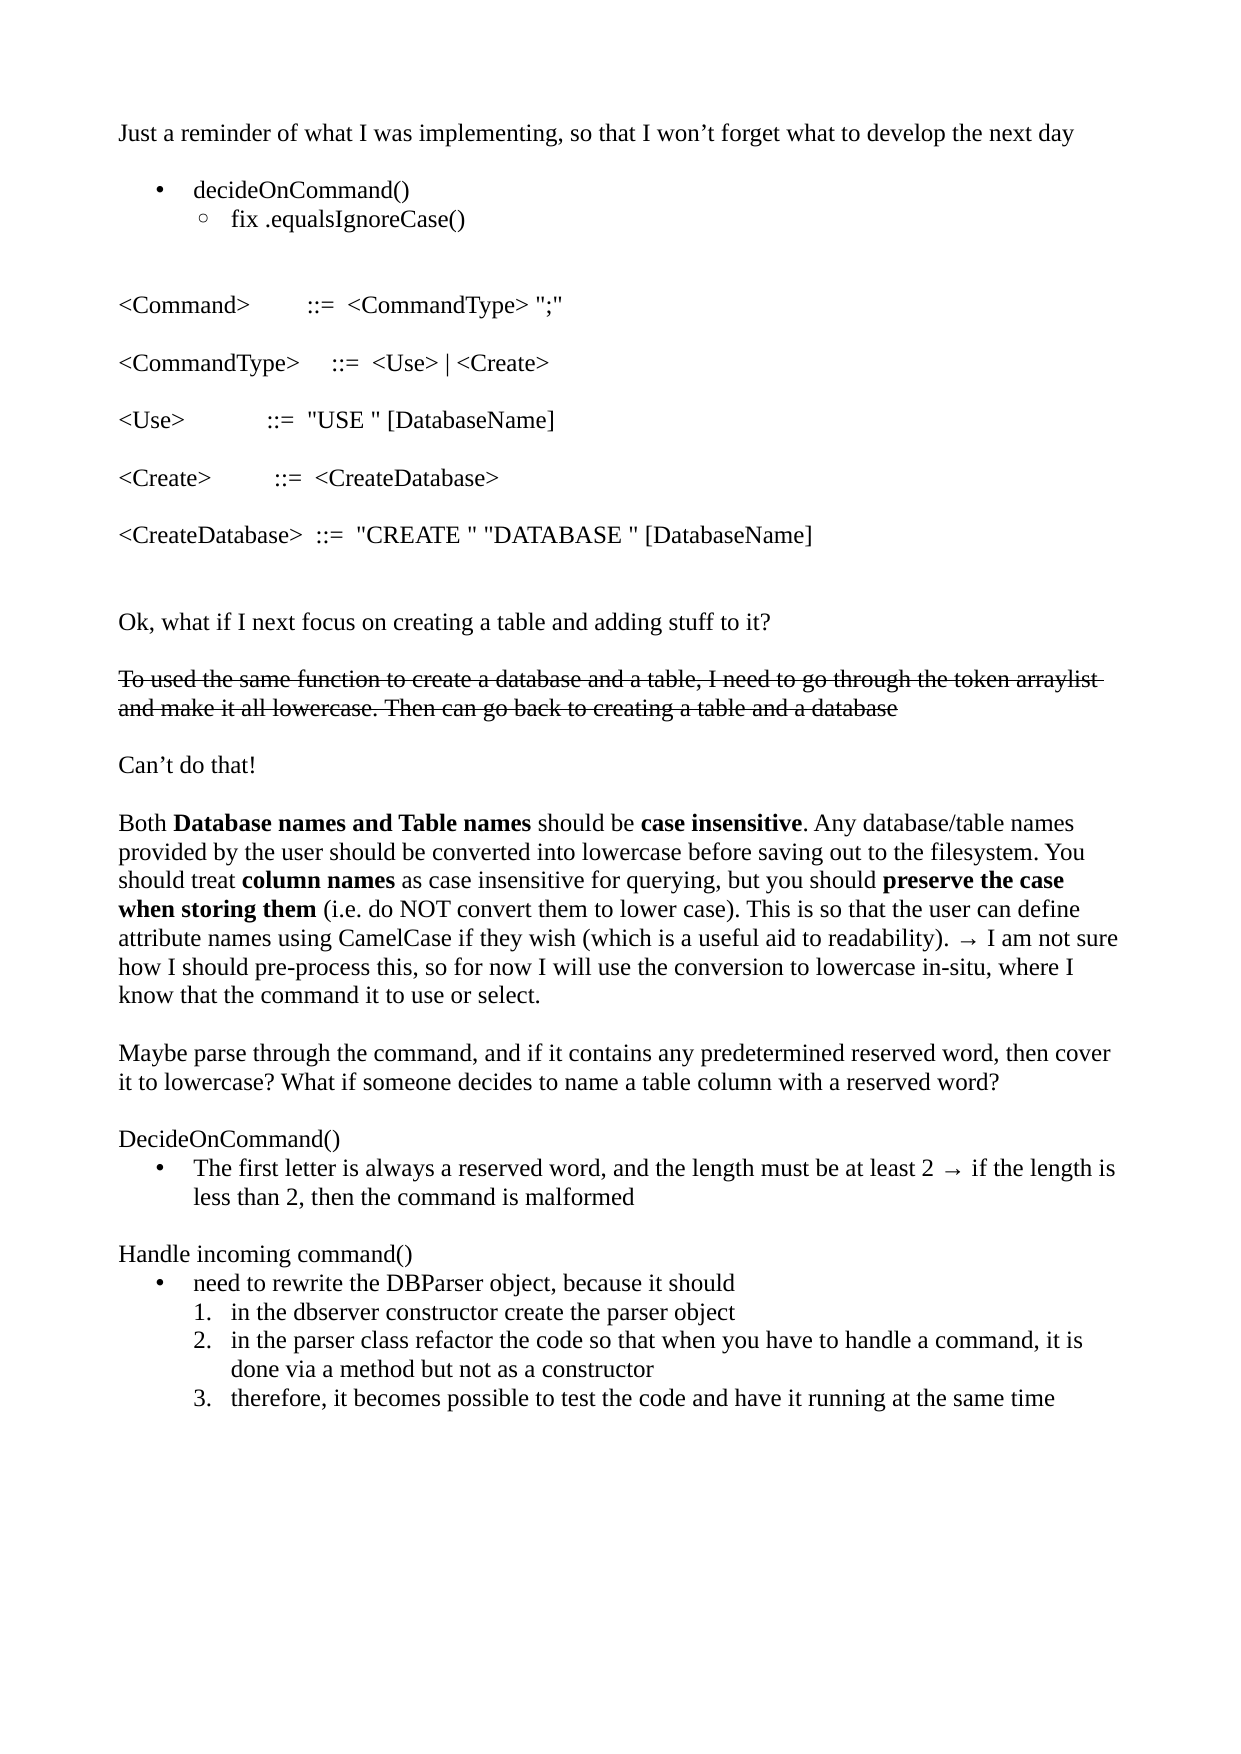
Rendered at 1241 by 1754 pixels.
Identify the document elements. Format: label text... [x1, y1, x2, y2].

list The first letter is always a reserved word, and the length must be at least 2 → if the length is less than 2, then the command is malformed [156, 1153, 1122, 1211]
text Both Database names and Table names should be case insensitive. Any database/table names provided by the user should be converted into lowercase before saving out to the filesystem. You should treat column names as case insensitive for querying, but you should preserve the case when storing them (i.e. do NOT convert them to lower case). This is so that the user can define attribute names using CamelCase if they wish (which is a useful aid to readability). → I am not sure how I should pre-process this, so for now I will use the conversion to lowercase in-situ, where I know that the command it to use or select. [118, 808, 1122, 1009]
text Can’t do that! [118, 751, 1122, 779]
text Just a reminder of what I was implementing, so that I won’t forget what to develop the next day [118, 118, 1122, 147]
text <Command> ::= <CommandType> ";" [118, 291, 1122, 319]
text Handle incoming command() [118, 1239, 1122, 1268]
text DecideOnCommand() [118, 1124, 1122, 1153]
list in the dbserver constructor create the parser object [193, 1297, 1122, 1326]
text <CommandType> ::= <Use> | <Create> [118, 348, 1122, 377]
text <CreateDatabase> ::= "CREATE " "DATABASE " [DatabaseName] [118, 521, 1122, 549]
list need to rewrite the DBParser object, because it should [156, 1268, 1122, 1297]
text <Use> ::= "USE " [DatabaseName] [118, 406, 1122, 434]
list fix .equalsIgnoreCase() [193, 204, 1122, 233]
list in the parser class refactor the code so that when you have to handle a command, it is done via a method but not as a constructor [193, 1326, 1122, 1383]
list decideOnCommand() [156, 176, 1122, 204]
text Ok, what if I next focus on creating a table and adding stuff to it? [118, 607, 1122, 636]
text <Create> ::= <CreateDatabase> [118, 463, 1122, 492]
text To used the same function to create a database and a table, I need to go through the token arraylist and make it all lowercase. Then can go back to creating a table and a database [118, 664, 1122, 722]
text Maybe parse through the command, and if it contains any predetermined reserved word, then cover it to lowercase? What if someone decides to name a table column with a reserved word? [118, 1038, 1122, 1096]
list therefore, it becomes possible to test the code and have it running at the same time [193, 1383, 1122, 1412]
